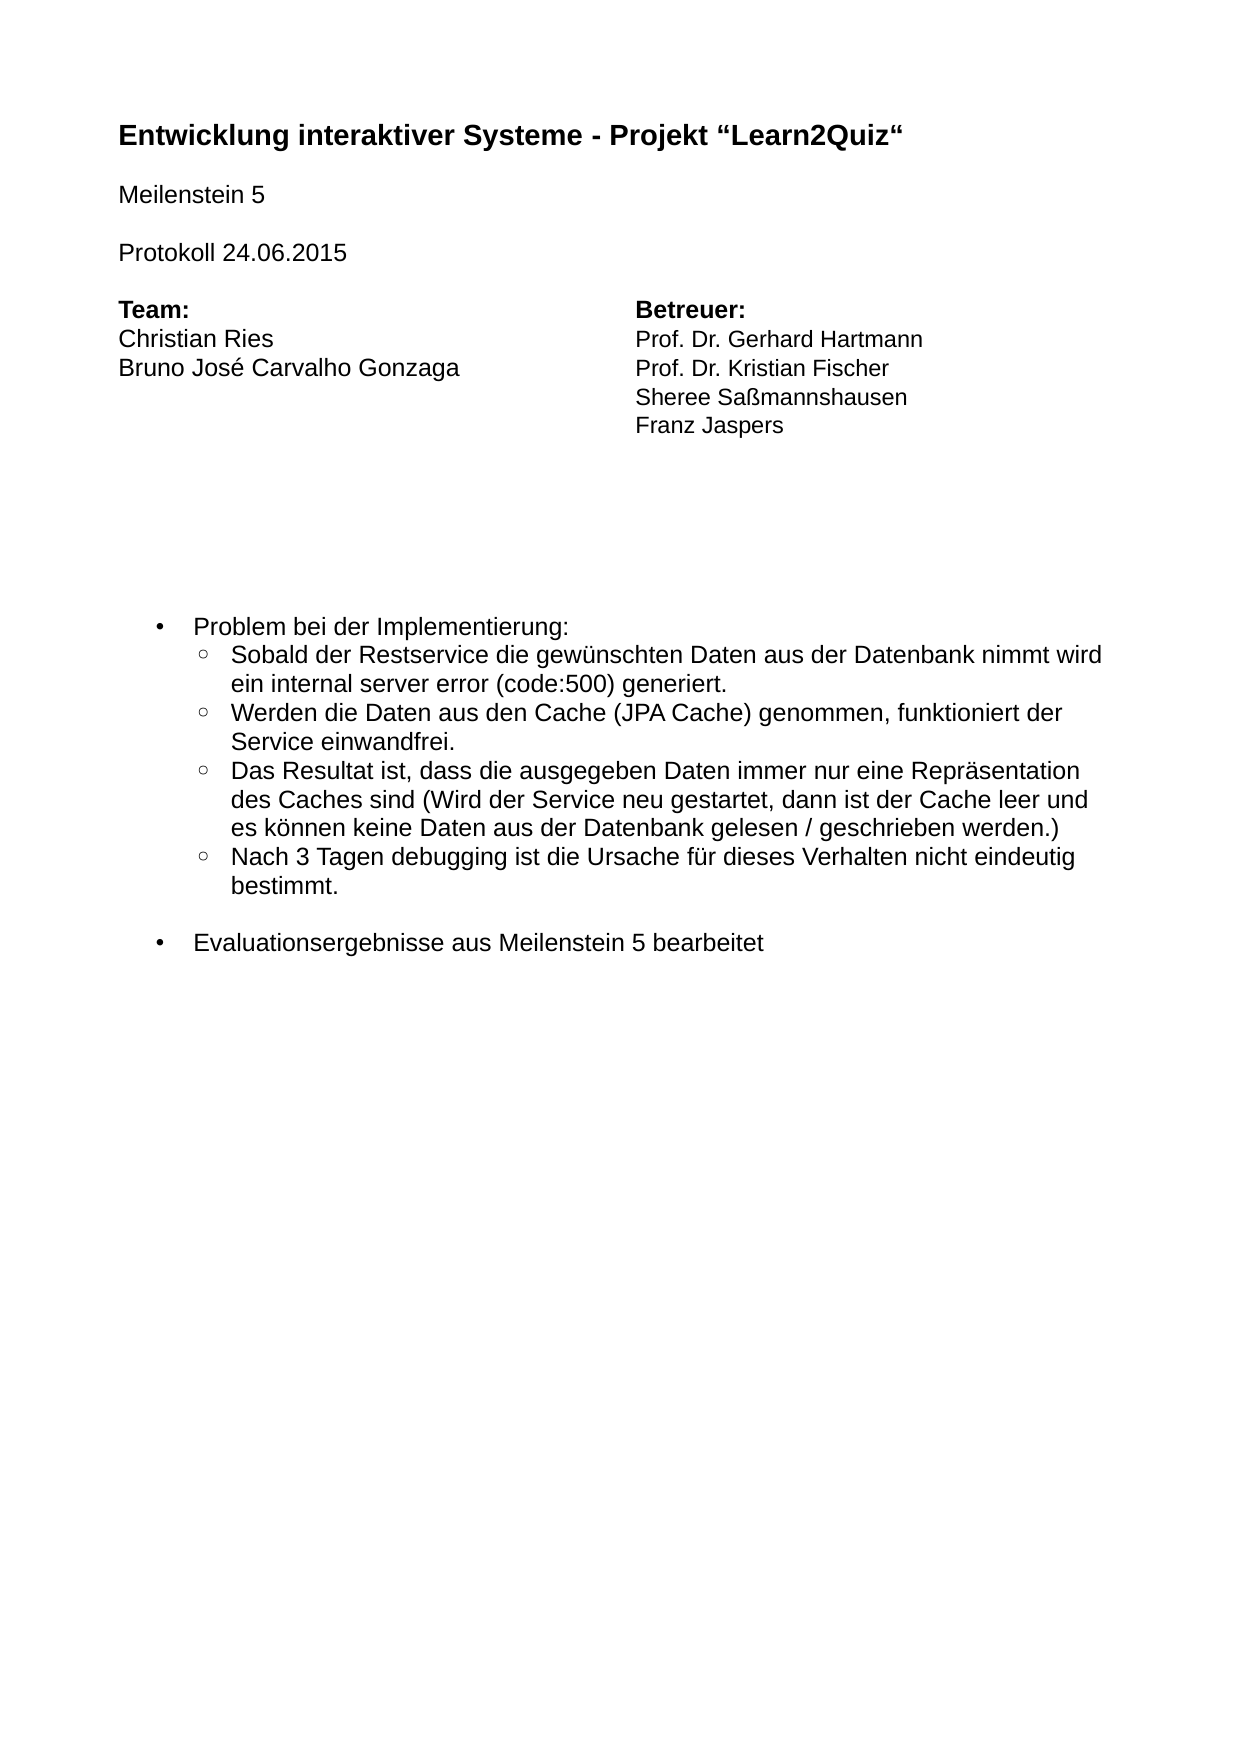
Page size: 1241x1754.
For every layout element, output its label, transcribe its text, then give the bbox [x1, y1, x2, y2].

list Evaluationsergebnisse aus Meilenstein 5 bearbeitet [156, 928, 1122, 957]
list Nach 3 Tagen debugging ist die Ursache für dieses Verhalten nicht eindeutig bestimmt. [193, 842, 1122, 900]
text Team: Betreuer: [118, 295, 1122, 324]
text Sheree Saßmannshausen [118, 382, 1122, 410]
text Entwicklung interaktiver Systeme - Projekt “Learn2Quiz“ [118, 118, 1122, 152]
list Das Resultat ist, dass die ausgegeben Daten immer nur eine Repräsentation des Caches sind (Wird der Service neu gestartet, dann ist der Cache leer und es können keine Daten aus der Datenbank gelesen / geschrieben werden.) [193, 756, 1122, 842]
text Meilenstein 5 [118, 180, 1122, 209]
list Werden die Daten aus den Cache (JPA Cache) genommen, funktioniert der Service einwandfrei. [193, 698, 1122, 756]
text Christian Ries Prof. Dr. Gerhard Hartmann [118, 324, 1122, 353]
text Bruno José Carvalho Gonzaga Prof. Dr. Kristian Fischer [118, 353, 1122, 382]
list Sobald der Restservice die gewünschten Daten aus der Datenbank nimmt wird ein internal server error (code:500) generiert. [193, 641, 1122, 698]
text Protokoll 24.06.2015 [118, 238, 1122, 267]
list Problem bei der Implementierung: [156, 612, 1122, 641]
text Franz Jaspers [118, 410, 1122, 439]
